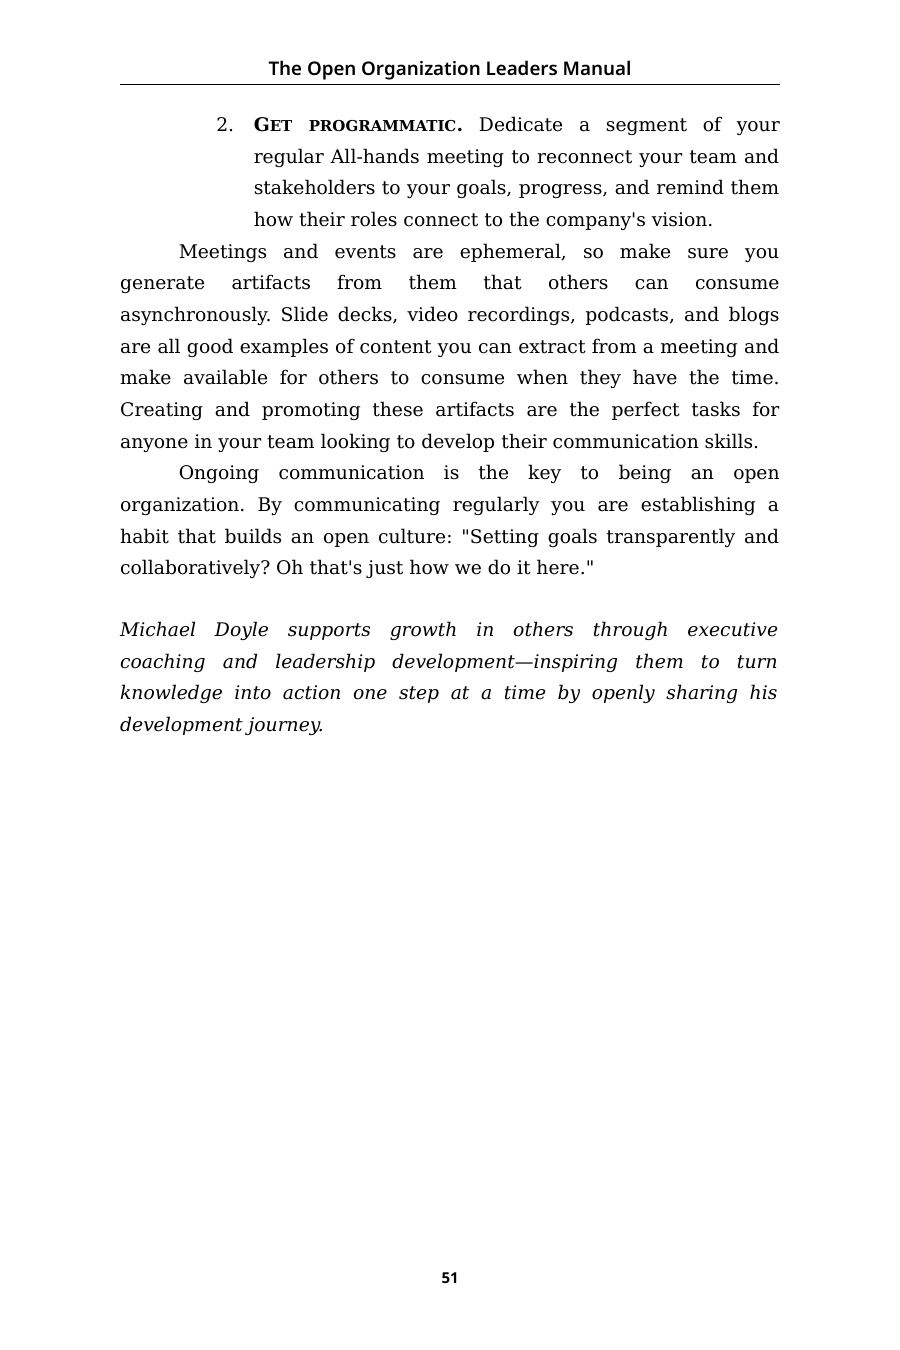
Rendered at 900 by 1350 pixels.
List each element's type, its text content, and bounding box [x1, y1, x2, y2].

list Get programmatic. Dedicate a segment of your regular All-hands meeting to reconnect your team and stakeholders to your goals, progress, and remind them how their roles connect to the company's vision. [216, 114, 780, 231]
text Ongoing communication is the key to being an open organization. By communicating regularly you are establishing a habit that builds an open culture: "Setting goals transparently and collaboratively? Oh that's just how we do it here." [120, 462, 780, 579]
text Meetings and events are ephemeral, so make sure you generate artifacts from them that others can consume asynchronously. Slide decks, video recordings, podcasts, and blogs are all good examples of content you can extract from a meeting and make available for others to consume when they have the time. Creating and promoting these artifacts are the perfect tasks for anyone in your team looking to develop their communication skills. [120, 241, 780, 453]
text Michael Doyle supports growth in others through executive coaching and leadership development—inspiring them to turn knowledge into action one step at a time by openly sharing his development journey. [120, 619, 780, 736]
